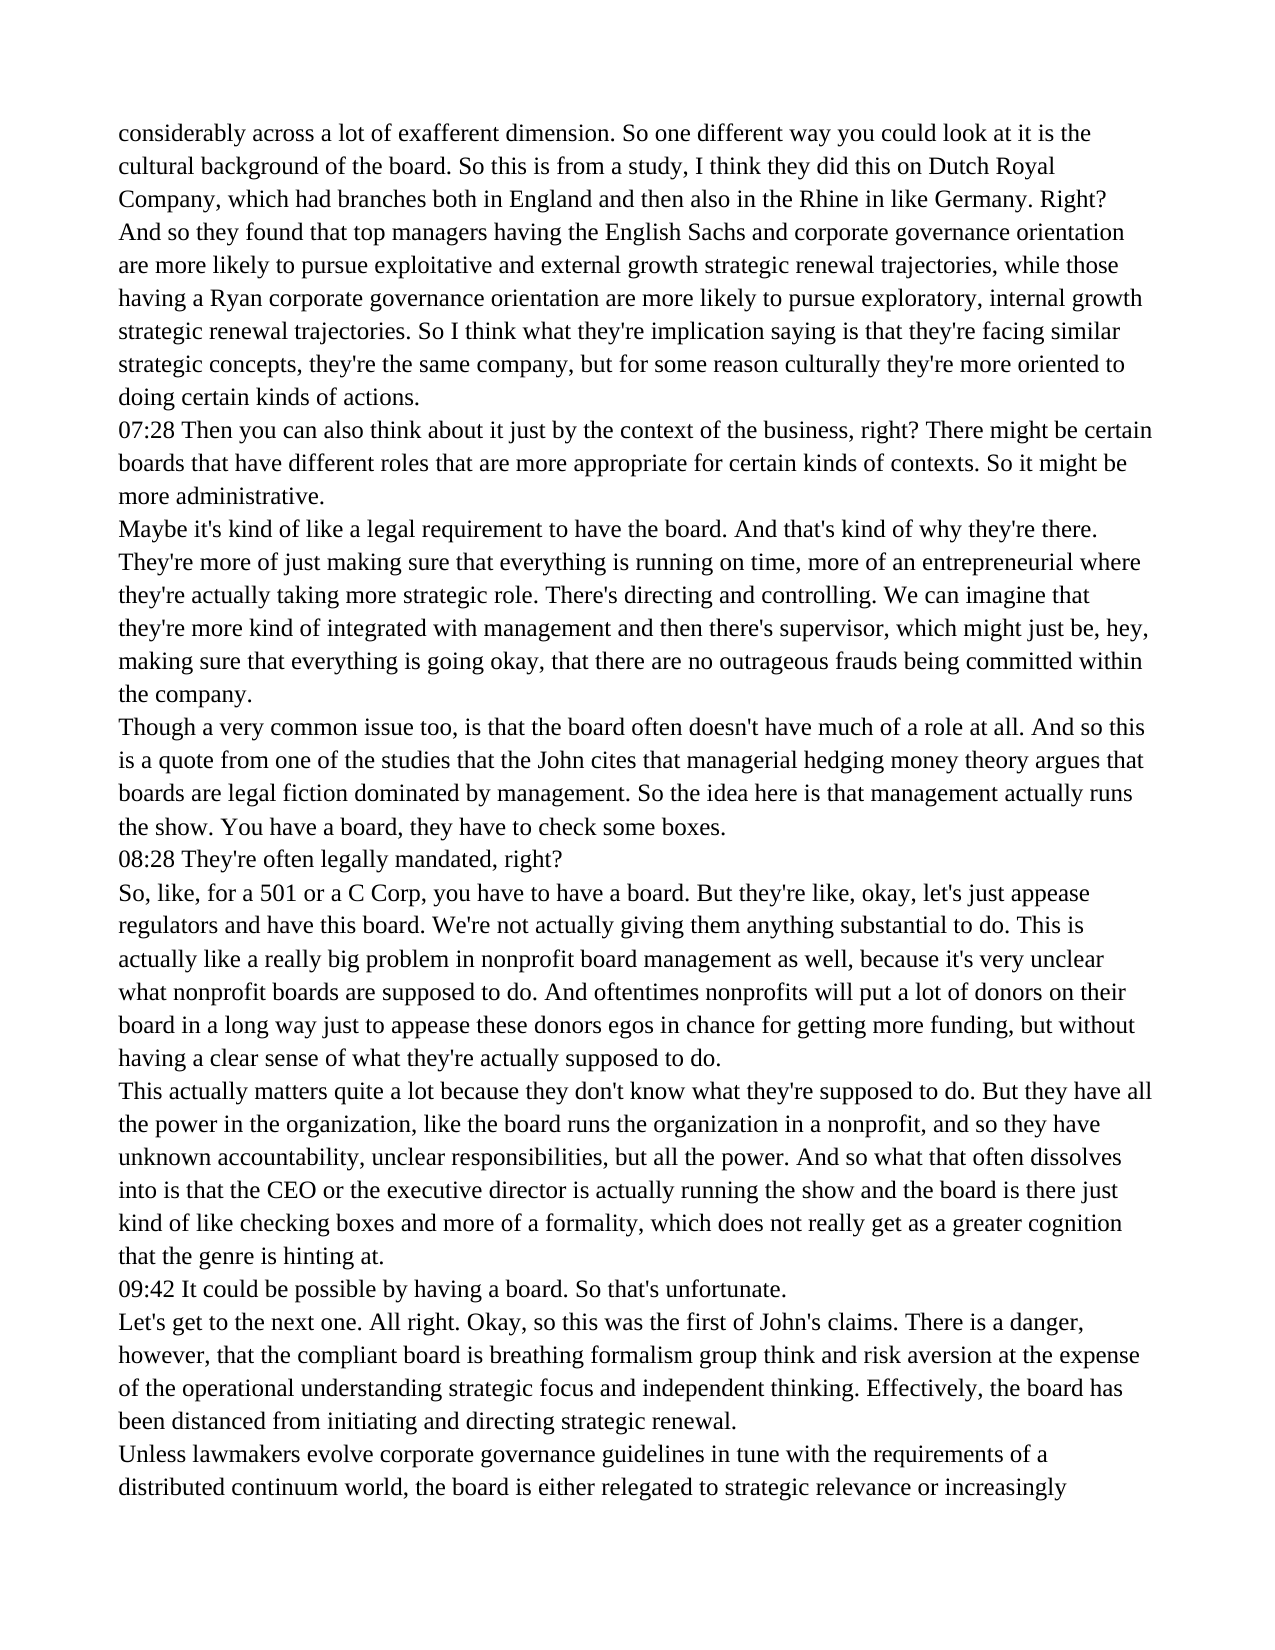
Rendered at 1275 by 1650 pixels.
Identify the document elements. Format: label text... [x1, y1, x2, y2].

text So, like, for a 501 or a C Corp, you have to have a board. But they're like, okay, let's just appease regulators and have this board. We're not actually giving them anything substantial to do. This is actually like a really big problem in nonprofit board management as well, because it's very unclear what nonprofit boards are supposed to do. And oftentimes nonprofits will put a lot of donors on their board in a long way just to appease these donors egos in chance for getting more funding, but without having a clear sense of what they're actually supposed to do. [118, 878, 1157, 1071]
text This actually matters quite a lot because they don't know what they're supposed to do. But they have all the power in the organization, like the board runs the organization in a nonprofit, and so they have unknown accountability, unclear responsibilities, but all the power. And so what that often dissolves into is that the CEO or the executive director is actually running the show and the board is there just kind of like checking boxes and more of a formality, which does not really get as a greater cognition that the genre is hinting at. [118, 1076, 1157, 1269]
text Though a very common issue too, is that the board often doesn't have much of a role at all. And so this is a quote from one of the studies that the John cites that managerial hedging money theory argues that boards are legal fiction dominated by management. So the idea here is that management actually runs the show. You have a board, they have to check some boxes. [118, 712, 1157, 840]
text 08:28 They're often legally mandated, right? [118, 844, 1157, 873]
text Unless lawmakers evolve corporate governance guidelines in tune with the requirements of a distributed continuum world, the board is either relegated to strategic relevance or increasingly [118, 1439, 1157, 1501]
text And so they found that top managers having the English Sachs and corporate governance orientation are more likely to pursue exploitative and external growth strategic renewal trajectories, while those having a Ryan corporate governance orientation are more likely to pursue exploratory, internal growth strategic renewal trajectories. So I think what they're implication saying is that they're facing similar strategic concepts, they're the same company, but for some reason culturally they're more oriented to doing certain kinds of actions. [118, 217, 1157, 411]
text Maybe it's kind of like a legal requirement to have the board. And that's kind of why they're there. They're more of just making sure that everything is running on time, more of an entrepreneurial where they're actually taking more strategic role. There's directing and controlling. We can imagine that they're more kind of integrated with management and then there's supervisor, which might just be, hey, making sure that everything is going okay, that there are no outrageous frauds being committed within the company. [118, 514, 1157, 708]
text Let's get to the next one. All right. Okay, so this was the first of John's claims. There is a danger, however, that the compliant board is breathing formalism group think and risk aversion at the expense of the operational understanding strategic focus and independent thinking. Effectively, the board has been distanced from initiating and directing strategic renewal. [118, 1307, 1157, 1435]
text 09:42 It could be possible by having a board. So that's unfortunate. [118, 1274, 1157, 1303]
text considerably across a lot of exafferent dimension. So one different way you could look at it is the cultural background of the board. So this is from a study, I think they did this on Dutch Royal Company, which had branches both in England and then also in the Rhine in like Germany. Right? [118, 118, 1157, 213]
text 07:28 Then you can also think about it just by the context of the business, right? There might be certain boards that have different roles that are more appropriate for certain kinds of contexts. So it might be more administrative. [118, 415, 1157, 510]
